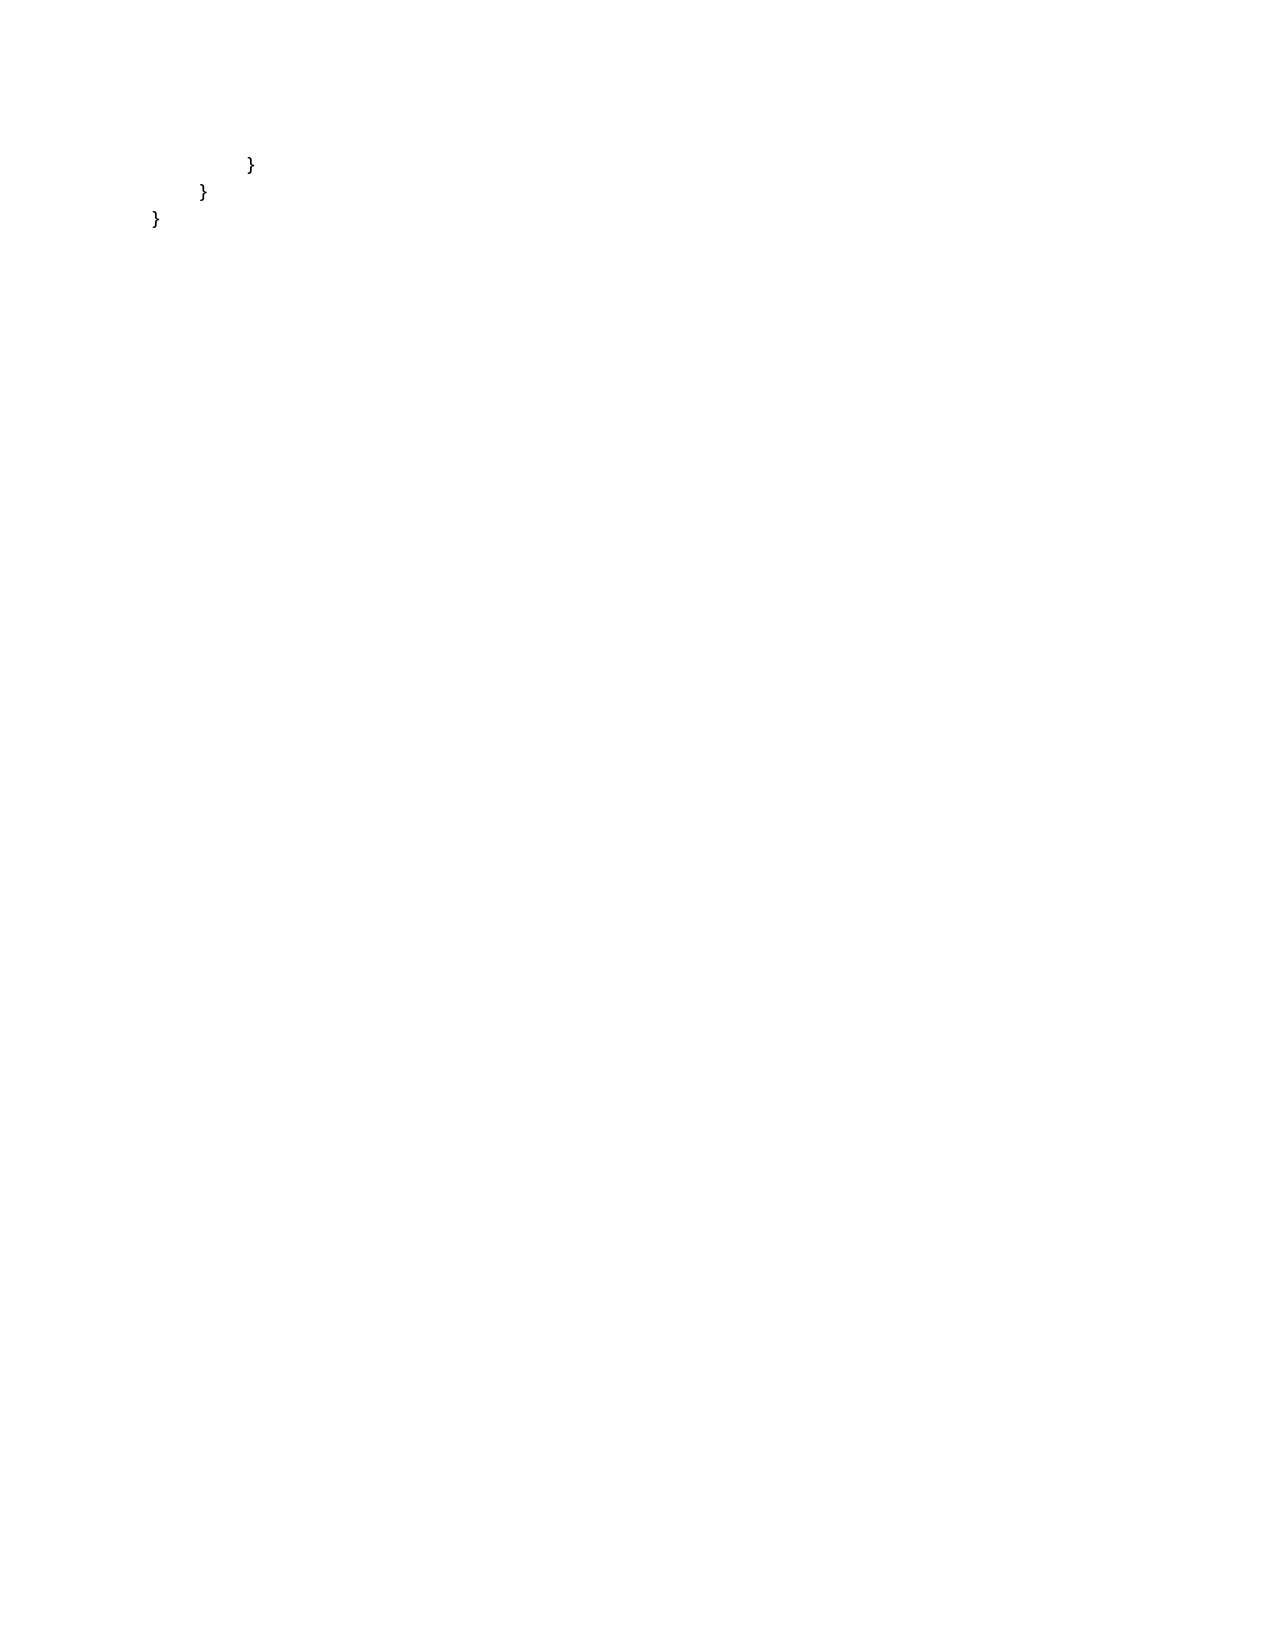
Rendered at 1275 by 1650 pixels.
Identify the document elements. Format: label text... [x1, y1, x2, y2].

text } [150, 204, 1125, 231]
text } [150, 150, 1125, 177]
text } [150, 177, 1125, 204]
